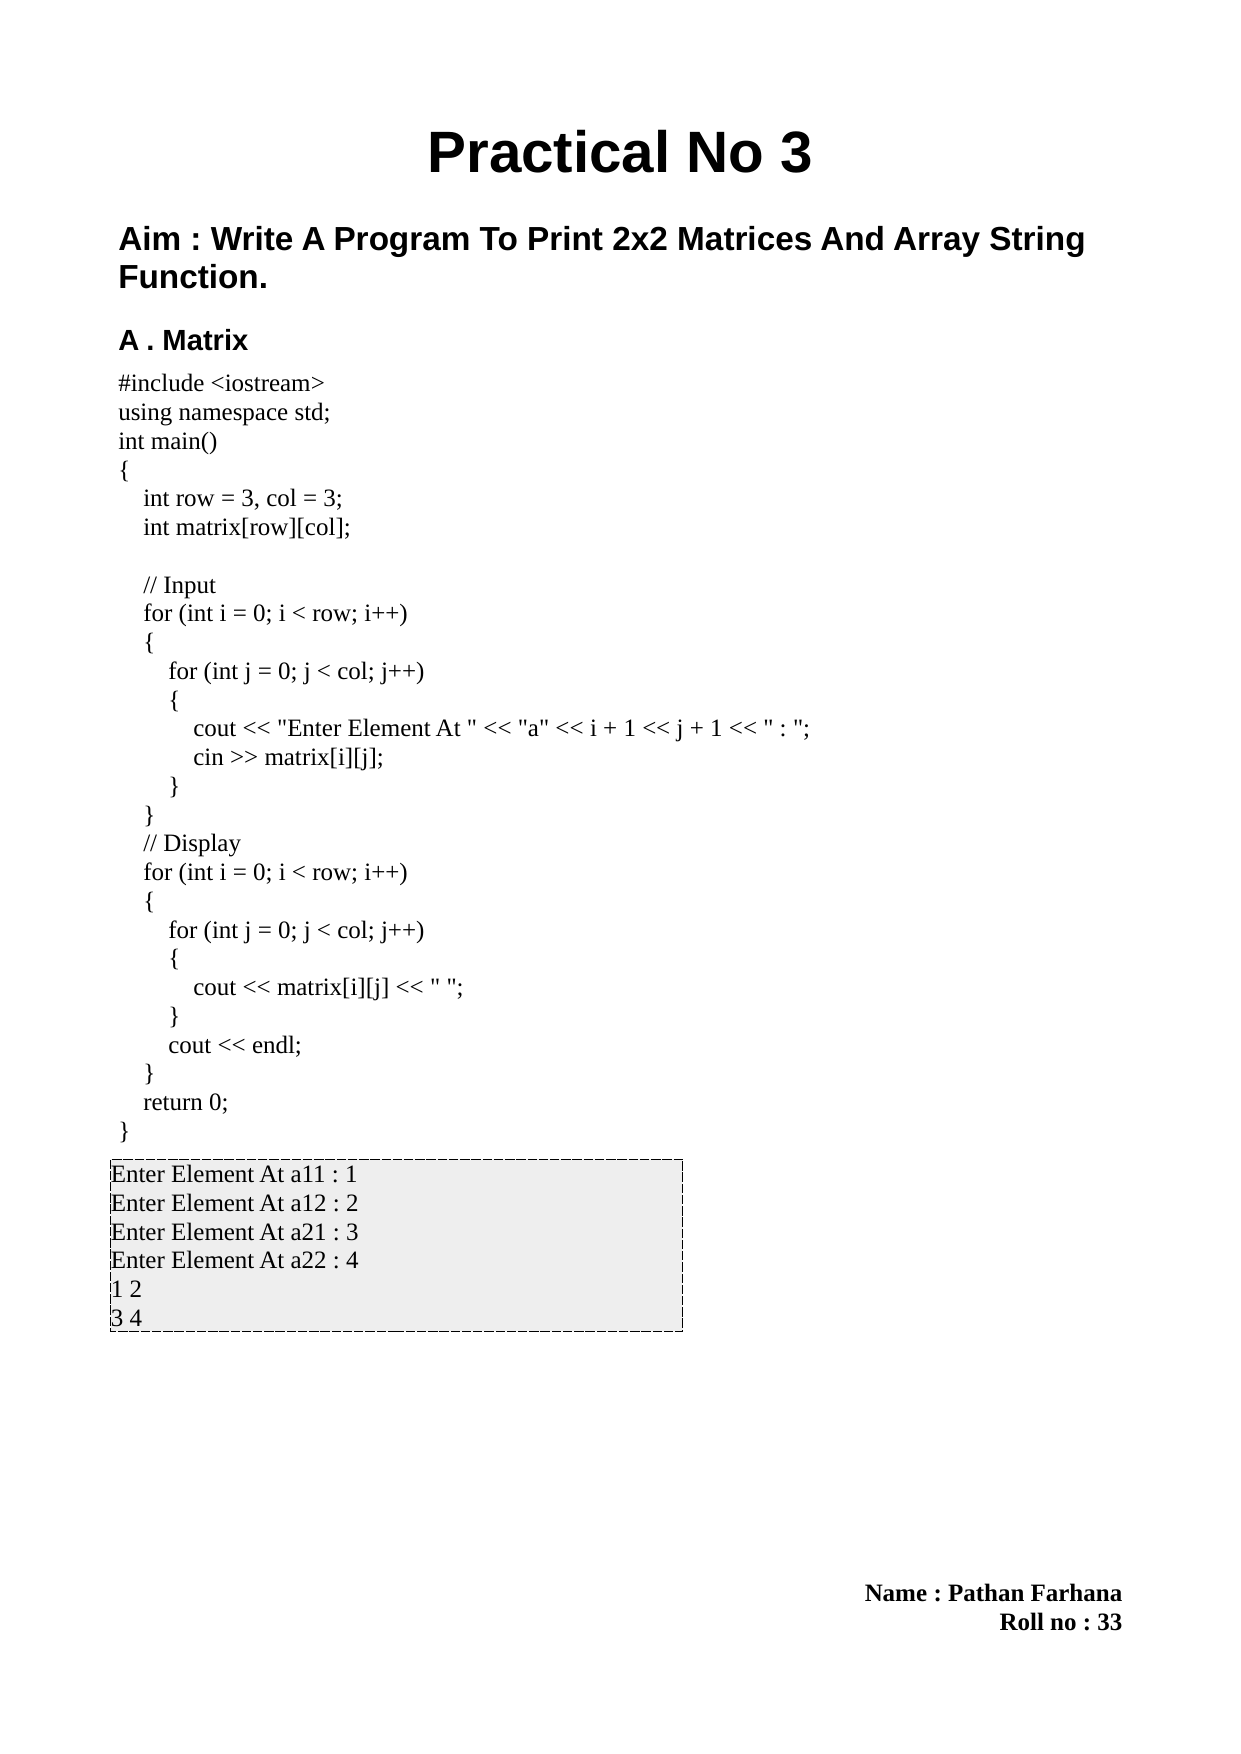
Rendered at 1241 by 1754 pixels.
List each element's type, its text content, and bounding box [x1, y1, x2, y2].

text } [118, 1001, 1122, 1030]
text // Input [118, 570, 1122, 598]
subtitle A . Matrix [118, 322, 1122, 356]
text for (int j = 0; j < col; j++) [118, 656, 1122, 685]
text } [118, 800, 1122, 828]
text { [118, 943, 1122, 972]
text int matrix[row][col]; [118, 512, 1122, 541]
subtitle Aim : Write A Program To Print 2x2 Matrices And Array String Function. [118, 218, 1122, 295]
text } [118, 1116, 1122, 1145]
text for (int j = 0; j < col; j++) [118, 915, 1122, 943]
text int main() [118, 426, 1122, 455]
text { [118, 455, 1122, 483]
text return 0; [118, 1087, 1122, 1116]
text { [118, 886, 1122, 915]
text } [118, 1058, 1122, 1087]
text cout << endl; [118, 1030, 1122, 1058]
text } [118, 771, 1122, 800]
text // Display [118, 828, 1122, 857]
text cout << matrix[i][j] << " "; [118, 972, 1122, 1001]
text cout << "Enter Element At " << "a" << i + 1 << j + 1 << " : "; [118, 713, 1122, 742]
text { [118, 627, 1122, 656]
text cin >> matrix[i][j]; [118, 742, 1122, 771]
text for (int i = 0; i < row; i++) [118, 598, 1122, 627]
title Practical No 3 [118, 118, 1122, 185]
text using namespace std; [118, 397, 1122, 426]
text int row = 3, col = 3; [118, 483, 1122, 512]
text for (int i = 0; i < row; i++) [118, 857, 1122, 886]
text { [118, 685, 1122, 713]
text #include <iostream> [118, 368, 1122, 397]
